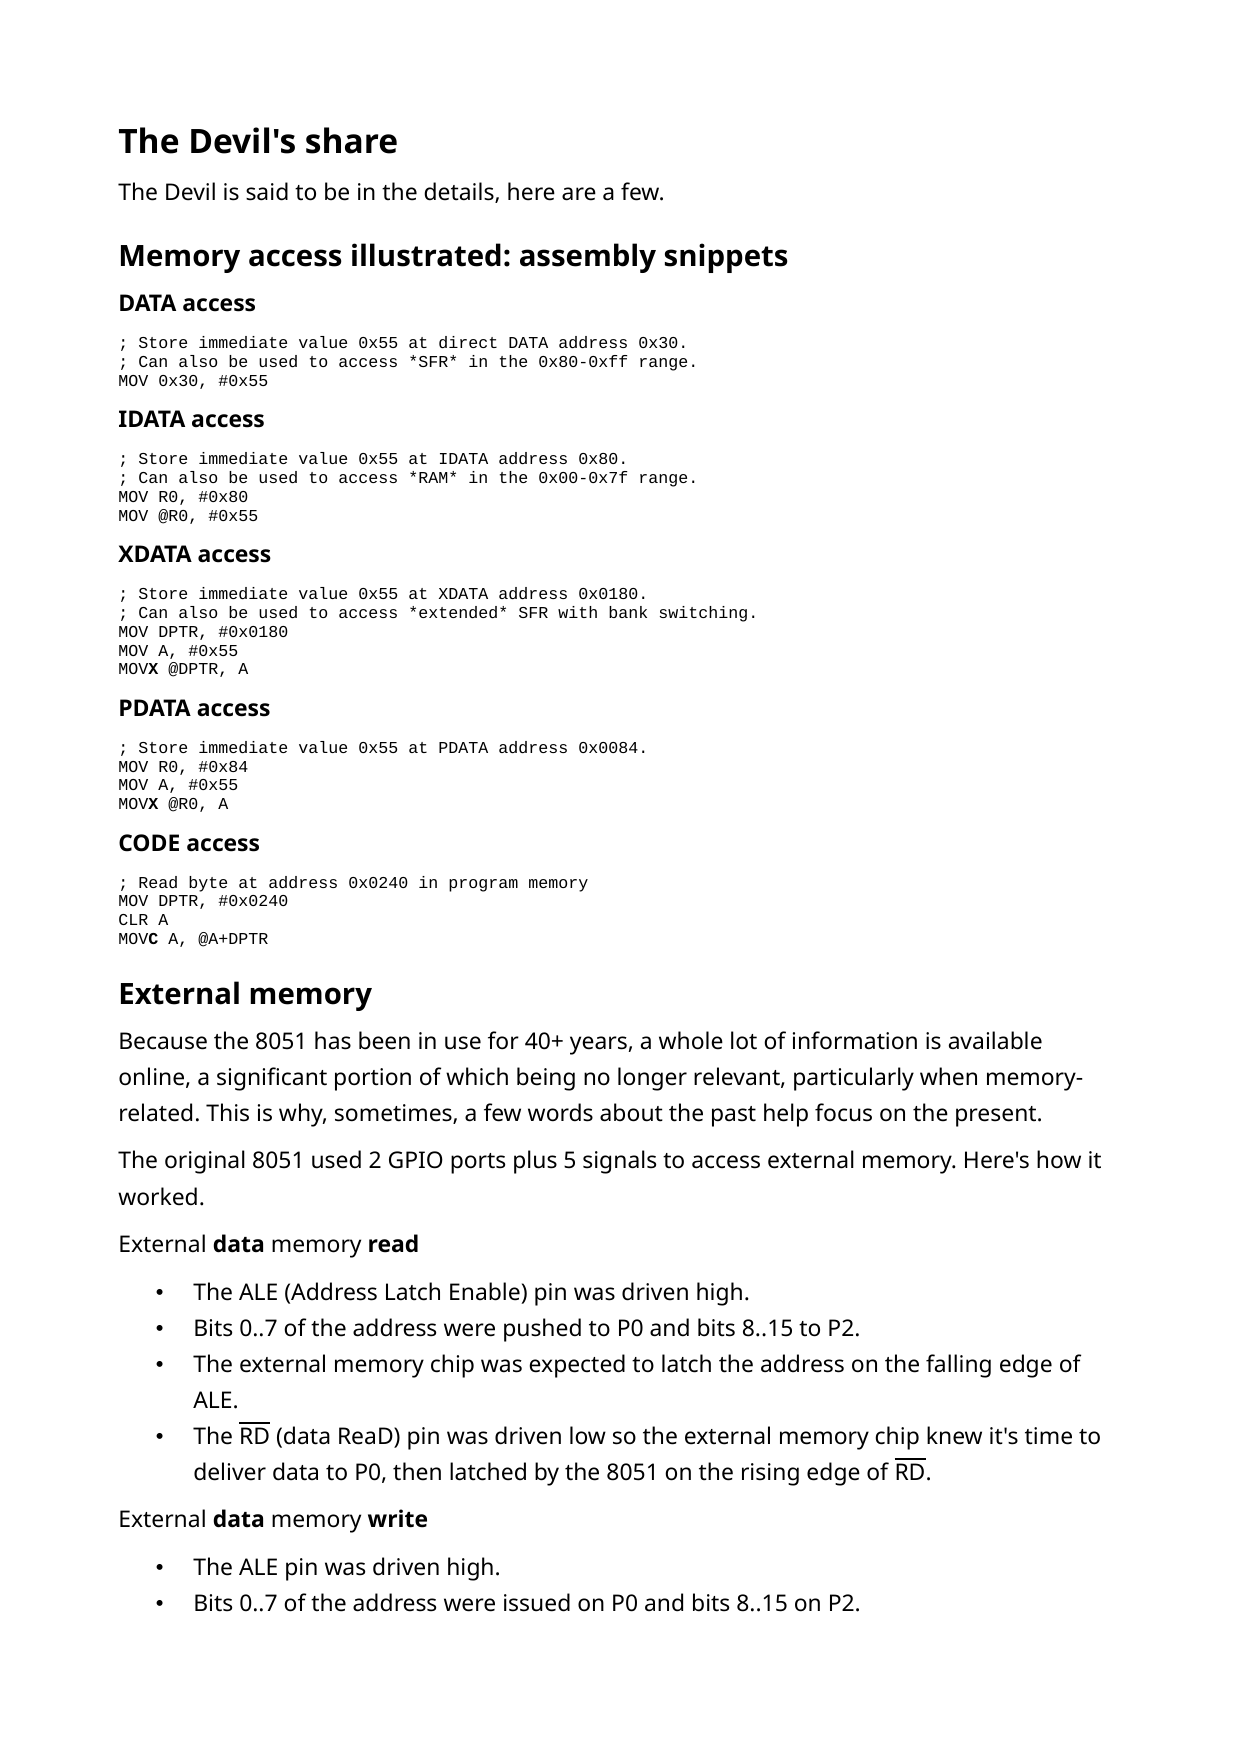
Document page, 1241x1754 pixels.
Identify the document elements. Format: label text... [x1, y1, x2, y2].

list The ALE (Address Latch Enable) pin was driven high. [156, 1276, 1122, 1307]
text MOVC A, @A+DPTR [118, 931, 1122, 949]
text MOV DPTR, #0x0180 [118, 623, 1122, 642]
text MOV @R0, #0x55 [118, 507, 1122, 526]
text ; Can also be used to access *RAM* in the 0x00-0x7f range. [118, 469, 1122, 488]
list The RD (data ReaD) pin was driven low so the external memory chip knew it's time to deliver data to P0, then latched by the 8051 on the rising edge of RD. [156, 1419, 1122, 1487]
text MOVX @DPTR, A [118, 661, 1122, 680]
text XDATA access [118, 538, 1122, 569]
subtitle The Devil's share [118, 118, 1122, 164]
text External data memory write [118, 1503, 1122, 1534]
text ; Store immediate value 0x55 at direct DATA address 0x30. [118, 334, 1122, 353]
list Bits 0..7 of the address were pushed to P0 and bits 8..15 to P2. [156, 1312, 1122, 1343]
text ; Store immediate value 0x55 at PDATA address 0x0084. [118, 739, 1122, 758]
text MOV 0x30, #0x55 [118, 372, 1122, 391]
text MOVX @R0, A [118, 796, 1122, 815]
subtitle External memory [118, 973, 1122, 1013]
text CLR A [118, 912, 1122, 931]
text ; Can also be used to access *extended* SFR with bank switching. [118, 604, 1122, 623]
list The ALE pin was driven high. [156, 1551, 1122, 1582]
text ; Store immediate value 0x55 at IDATA address 0x80. [118, 451, 1122, 469]
text MOV A, #0x55 [118, 777, 1122, 796]
list The external memory chip was expected to latch the address on the falling edge of ALE. [156, 1348, 1122, 1415]
text MOV A, #0x55 [118, 642, 1122, 661]
text MOV DPTR, #0x0240 [118, 893, 1122, 912]
text ; Read byte at address 0x0240 in program memory [118, 874, 1122, 893]
text The original 8051 used 2 GPIO ports plus 5 signals to access external memory. Here's how it worked. [118, 1144, 1122, 1212]
text The Devil is said to be in the details, here are a few. [118, 176, 1122, 207]
text MOV R0, #0x84 [118, 758, 1122, 777]
text External data memory read [118, 1228, 1122, 1259]
text MOV R0, #0x80 [118, 488, 1122, 507]
text Because the 8051 has been in use for 40+ years, a whole lot of information is available online, a significant portion of which being no longer relevant, particularly when memory-related. This is why, sometimes, a few words about the past help focus on the present. [118, 1025, 1122, 1128]
text IDATA access [118, 403, 1122, 434]
text CODE access [118, 826, 1122, 858]
text DATA access [118, 287, 1122, 318]
list Bits 0..7 of the address were issued on P0 and bits 8..15 on P2. [156, 1587, 1122, 1618]
text PDATA access [118, 692, 1122, 723]
text ; Can also be used to access *SFR* in the 0x80-0xff range. [118, 353, 1122, 372]
subtitle Memory access illustrated: assembly snippets [118, 235, 1122, 275]
text ; Store immediate value 0x55 at XDATA address 0x0180. [118, 586, 1122, 604]
